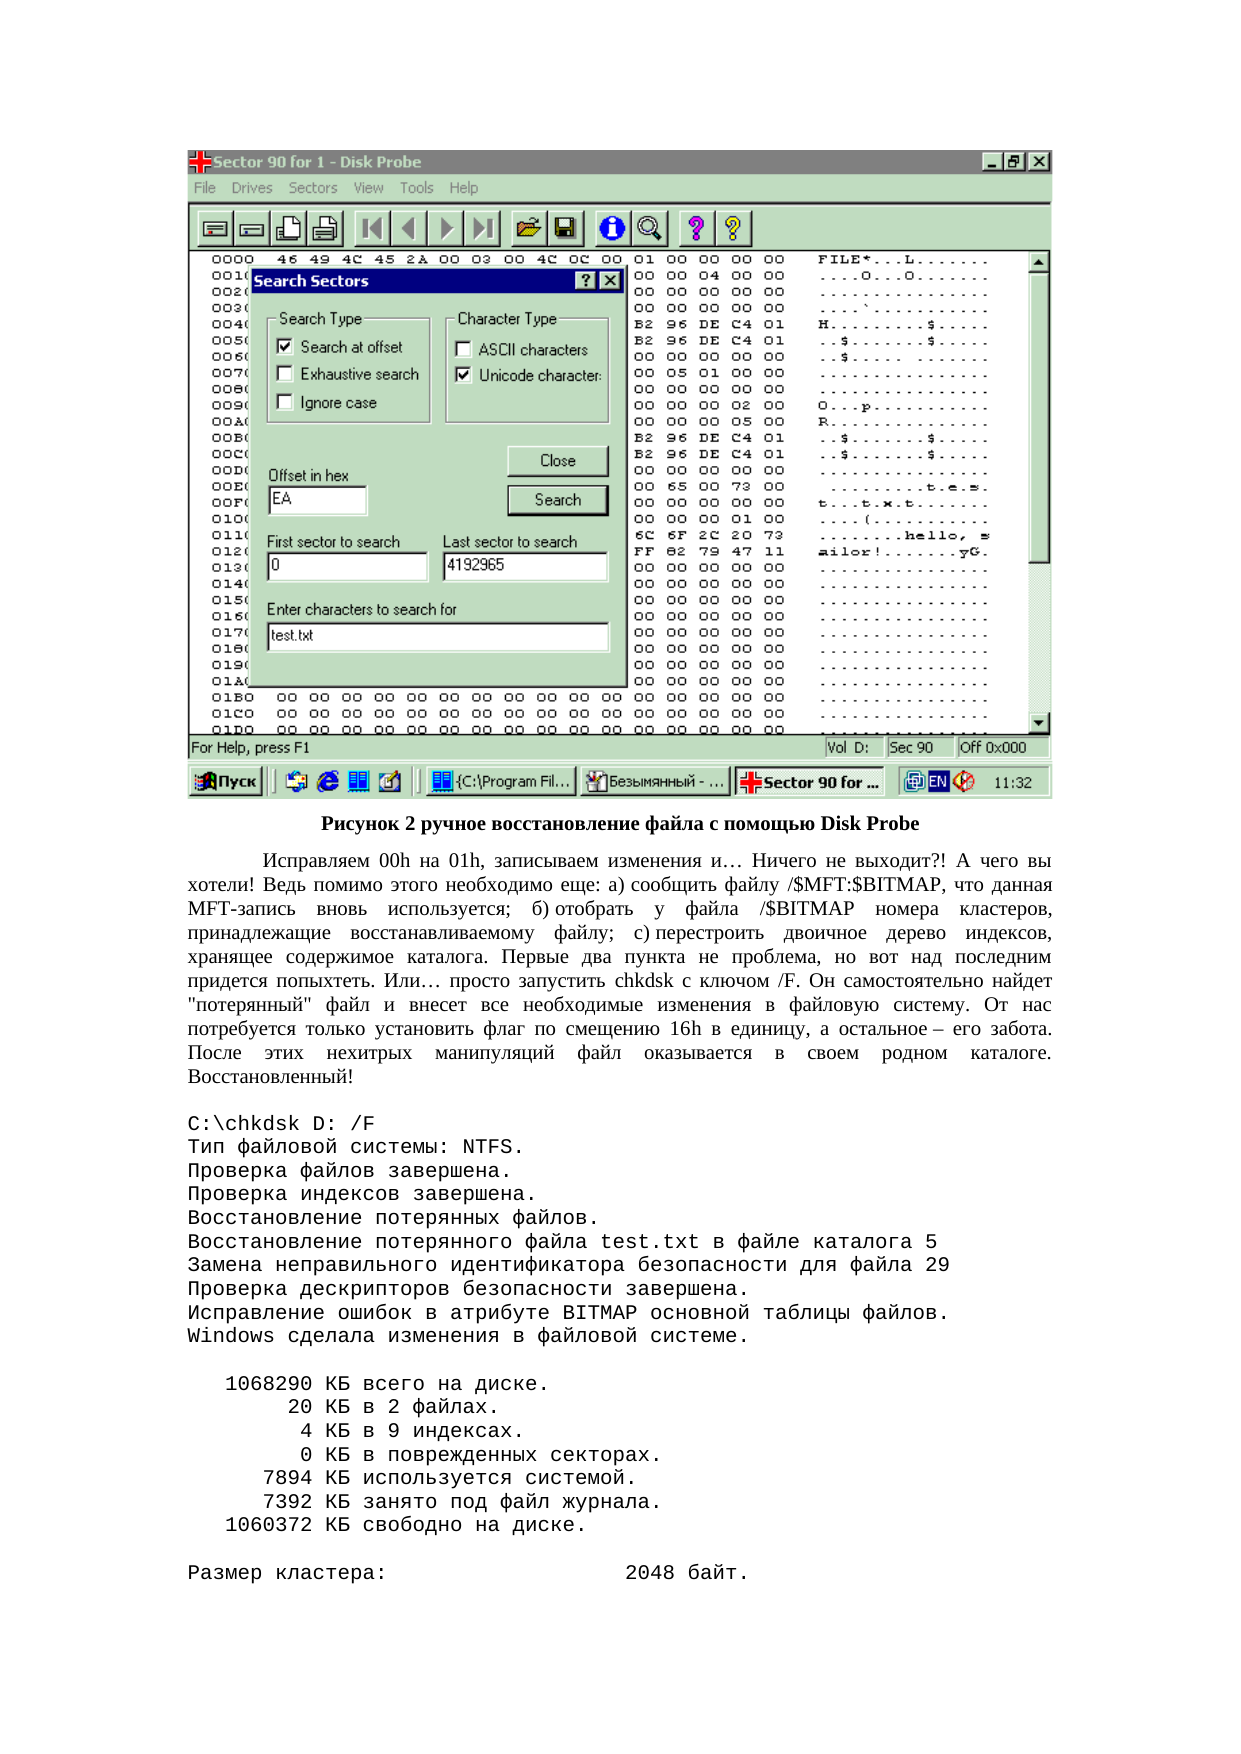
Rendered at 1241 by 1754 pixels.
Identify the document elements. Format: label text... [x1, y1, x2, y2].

text 4 КБ в 9 индексах. [187, 1420, 1053, 1443]
text Рисунок 2 ручное восстановление файла с помощью Disk Probe [187, 811, 1053, 835]
text Windows сделала изменения в файловой системе. [187, 1325, 1053, 1349]
text Проверка индексов завершена. [187, 1183, 1053, 1207]
text Размер кластера: 2048 байт. [187, 1562, 1053, 1585]
text 0 КБ в поврежденных секторах. [187, 1443, 1053, 1467]
text Исправляем 00h на 01h, записываем изменения и… Ничего не выходит?! А чего вы хотели! Ведь помимо этого необходимо еще: а) сообщить файлу /$MFT:$BITMAP, что данная MFT-запись вновь используется; б) отобрать у файла /$BITMAP номера кластеров, принадлежащие восстанавливаемому файлу; с) перестроить двоичное дерево индексов, хранящее содержимое каталога. Первые два пункта не проблема, но вот над последним придется попыхтеть. Или… просто запустить chkdsk с ключом /F. Он самостоятельно найдет "потерянный" файл и внесет все необходимые изменения в файловую систему. От нас потребуется только установить флаг по смещению 16h в единицу, а остальное – его забота. После этих нехитрых манипуляций файл оказывается в своем родном каталоге. Восстановленный! [187, 848, 1053, 1088]
text 1068290 КБ всего на диске. [187, 1373, 1053, 1396]
text Тип файловой системы: NTFS. [187, 1136, 1053, 1160]
text C:\chkdsk D: /F [187, 1112, 1053, 1136]
text 20 КБ в 2 файлах. [187, 1396, 1053, 1420]
text Проверка дескрипторов безопасности завершена. [187, 1278, 1053, 1302]
text Замена неправильного идентификатора безопасности для файла 29 [187, 1254, 1053, 1278]
text Восстановление потерянных файлов. [187, 1207, 1053, 1231]
text 7894 КБ используется системой. [187, 1467, 1053, 1491]
text Исправление ошибок в атрибуте BITMAP основной таблицы файлов. [187, 1302, 1053, 1325]
text 1060372 КБ свободно на диске. [187, 1514, 1053, 1538]
text 7392 КБ занято под файл журнала. [187, 1491, 1053, 1514]
text Проверка файлов завершена. [187, 1160, 1053, 1183]
text Восстановление потерянного файла test.txt в файле каталога 5 [187, 1231, 1053, 1254]
picture [187, 150, 1053, 799]
